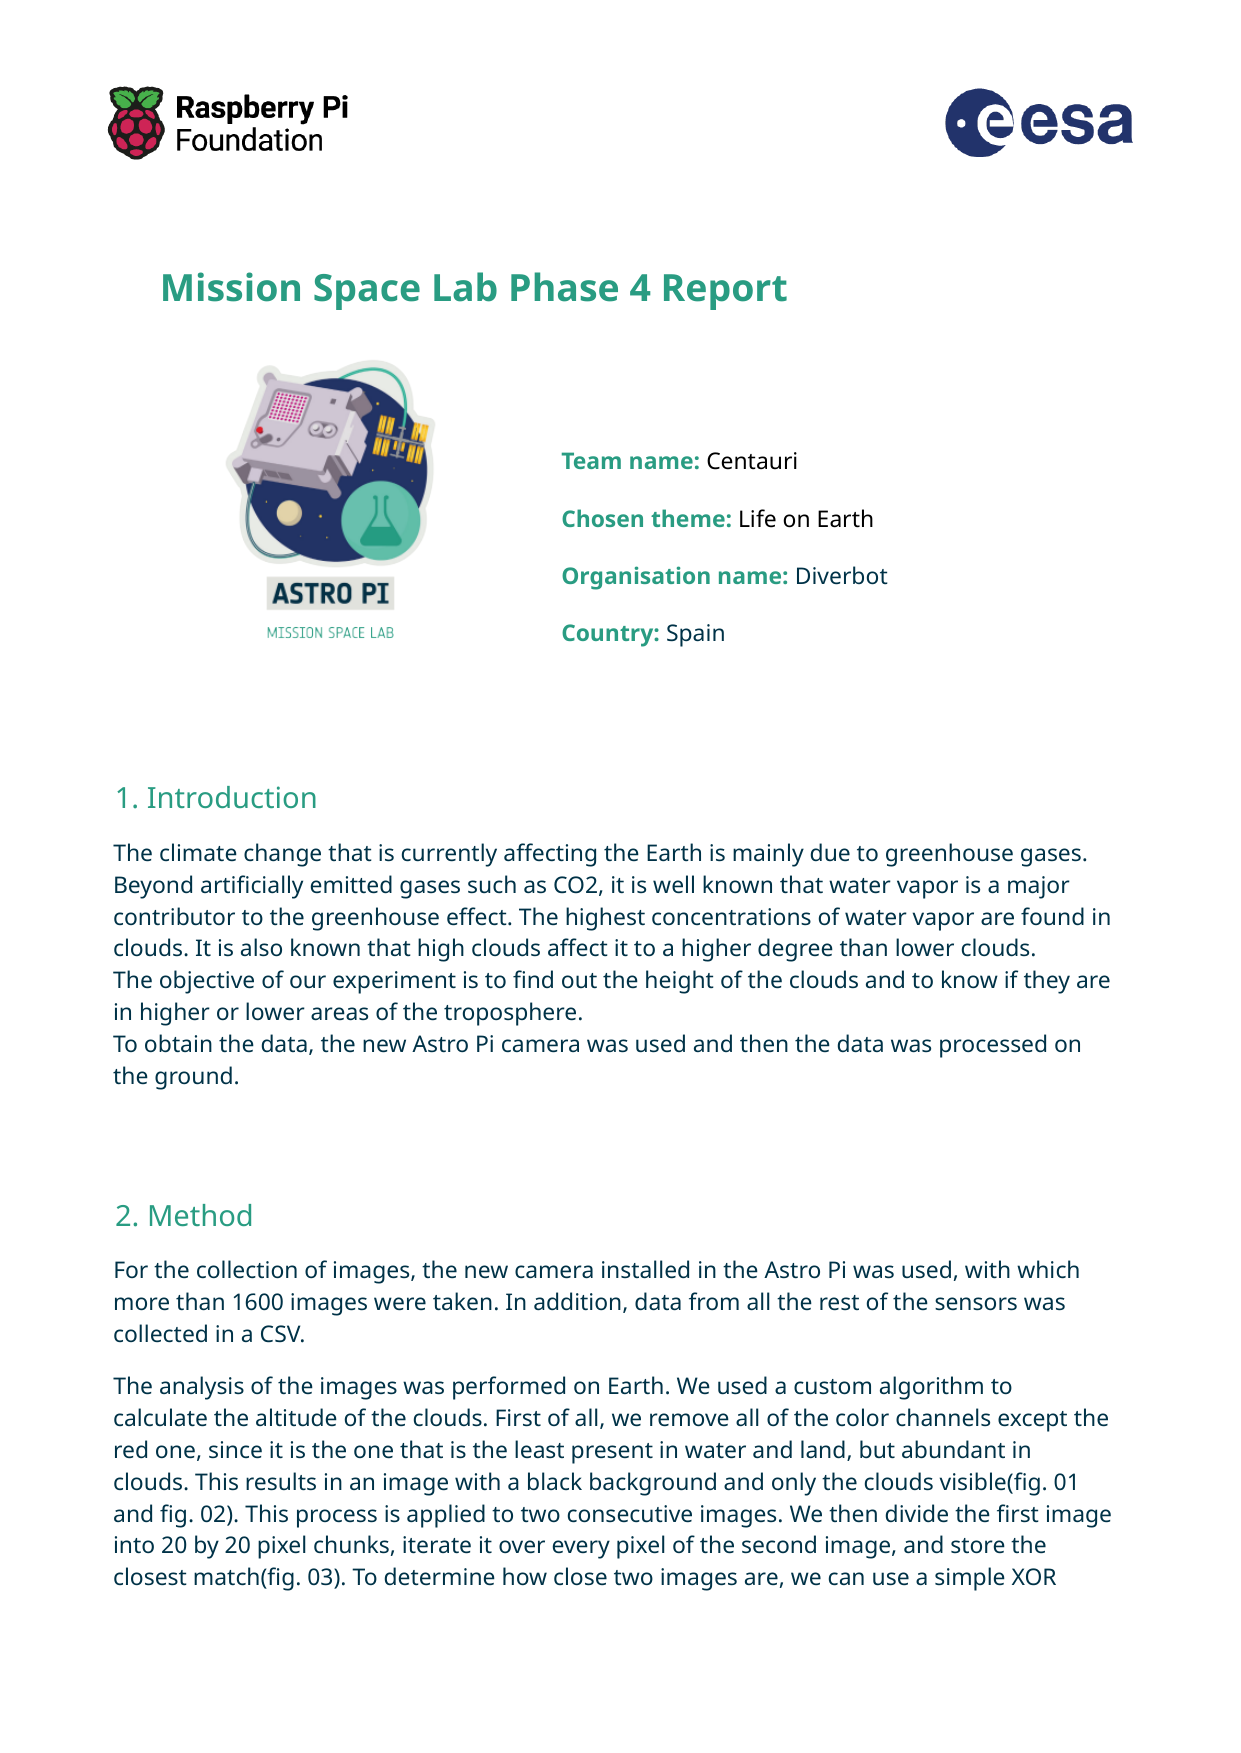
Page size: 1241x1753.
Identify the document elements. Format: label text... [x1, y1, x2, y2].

text [114, 617, 185, 649]
text [111, 445, 185, 476]
text [114, 502, 185, 534]
text Organisation name: Diverbot [475, 560, 1131, 591]
text Team name: Centauri [475, 445, 1131, 476]
text The analysis of the images was performed on Earth. We used a custom algorithm to calculate the altitude of the clouds. First of all, we remove all of the color channels except the red one, since it is the one that is the least present in water and land, but abundant in clouds. This results in an image with a black background and only the clouds visible(fig. 01 and fig. 02). This process is applied to two consecutive images. We then divide the first image into 20 by 20 pixel chunks, iterate it over every pixel of the second image, and store the closest match(fig. 03). To determine how close two images are, we can use a simple XOR [113, 1370, 1113, 1592]
text 2. Method [115, 1195, 1131, 1234]
text The climate change that is currently affecting the Earth is mainly due to greenhouse gases. Beyond artificially emitted gases such as CO2, it is well known that water vapor is a major contributor to the greenhouse effect. The highest concentrations of water vapor are found in clouds. It is also known that high clouds affect it to a higher degree than lower clouds. The objective of our experiment is to find out the height of the clouds and to know if they are in higher or lower areas of the troposphere. To obtain the data, the new Astro Pi camera was used and then the data was processed on the ground. [113, 837, 1113, 1091]
text [113, 560, 185, 591]
text Mission Space Lab Phase 4 Report [111, 261, 1131, 312]
picture [185, 331, 475, 660]
picture [58, 58, 1169, 186]
text Chosen theme: Life on Earth [475, 502, 1131, 534]
text 1. Introduction [114, 777, 1131, 817]
text For the collection of images, the new camera installed in the Astro Pi was used, with which more than 1600 images were taken. In addition, data from all the rest of the sensors was collected in a CSV. [113, 1254, 1113, 1349]
text Country: Spain [475, 617, 1131, 649]
